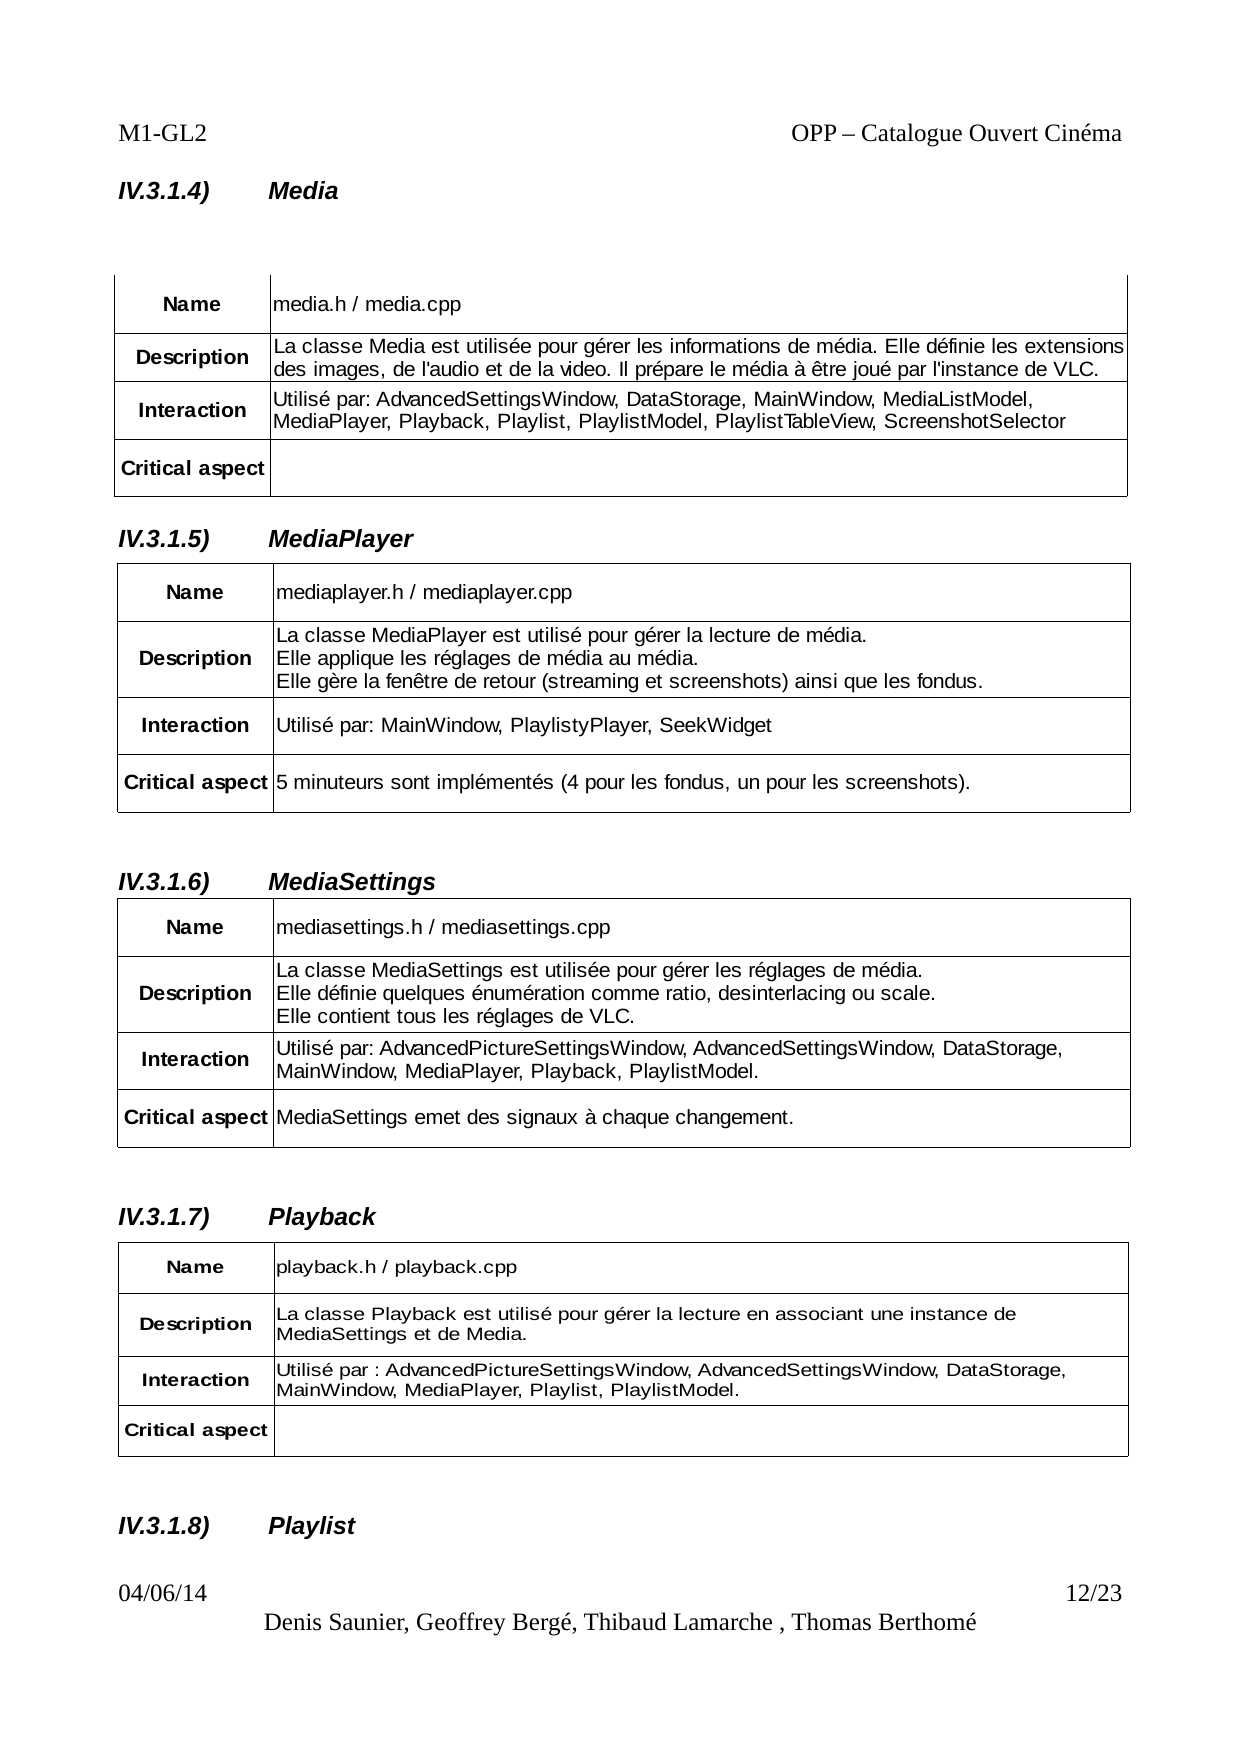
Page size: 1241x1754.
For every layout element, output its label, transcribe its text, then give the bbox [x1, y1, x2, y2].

subtitle MediaPlayer [118, 497, 1122, 552]
subtitle Playback [118, 1202, 1122, 1231]
subtitle Playlist [118, 1511, 1122, 1540]
subtitle MediaPlayer [118, 334, 270, 381]
subtitle MediaPlayer [118, 284, 270, 333]
subtitle MediaSettings [118, 867, 1122, 896]
subtitle MediaPlayer [271, 382, 1122, 439]
subtitle Media [118, 176, 1122, 205]
subtitle MediaPlayer [271, 440, 1122, 496]
subtitle MediaPlayer [118, 382, 270, 439]
subtitle MediaPlayer [118, 440, 270, 496]
subtitle MediaPlayer [271, 284, 1122, 333]
subtitle MediaPlayer [271, 334, 1122, 381]
